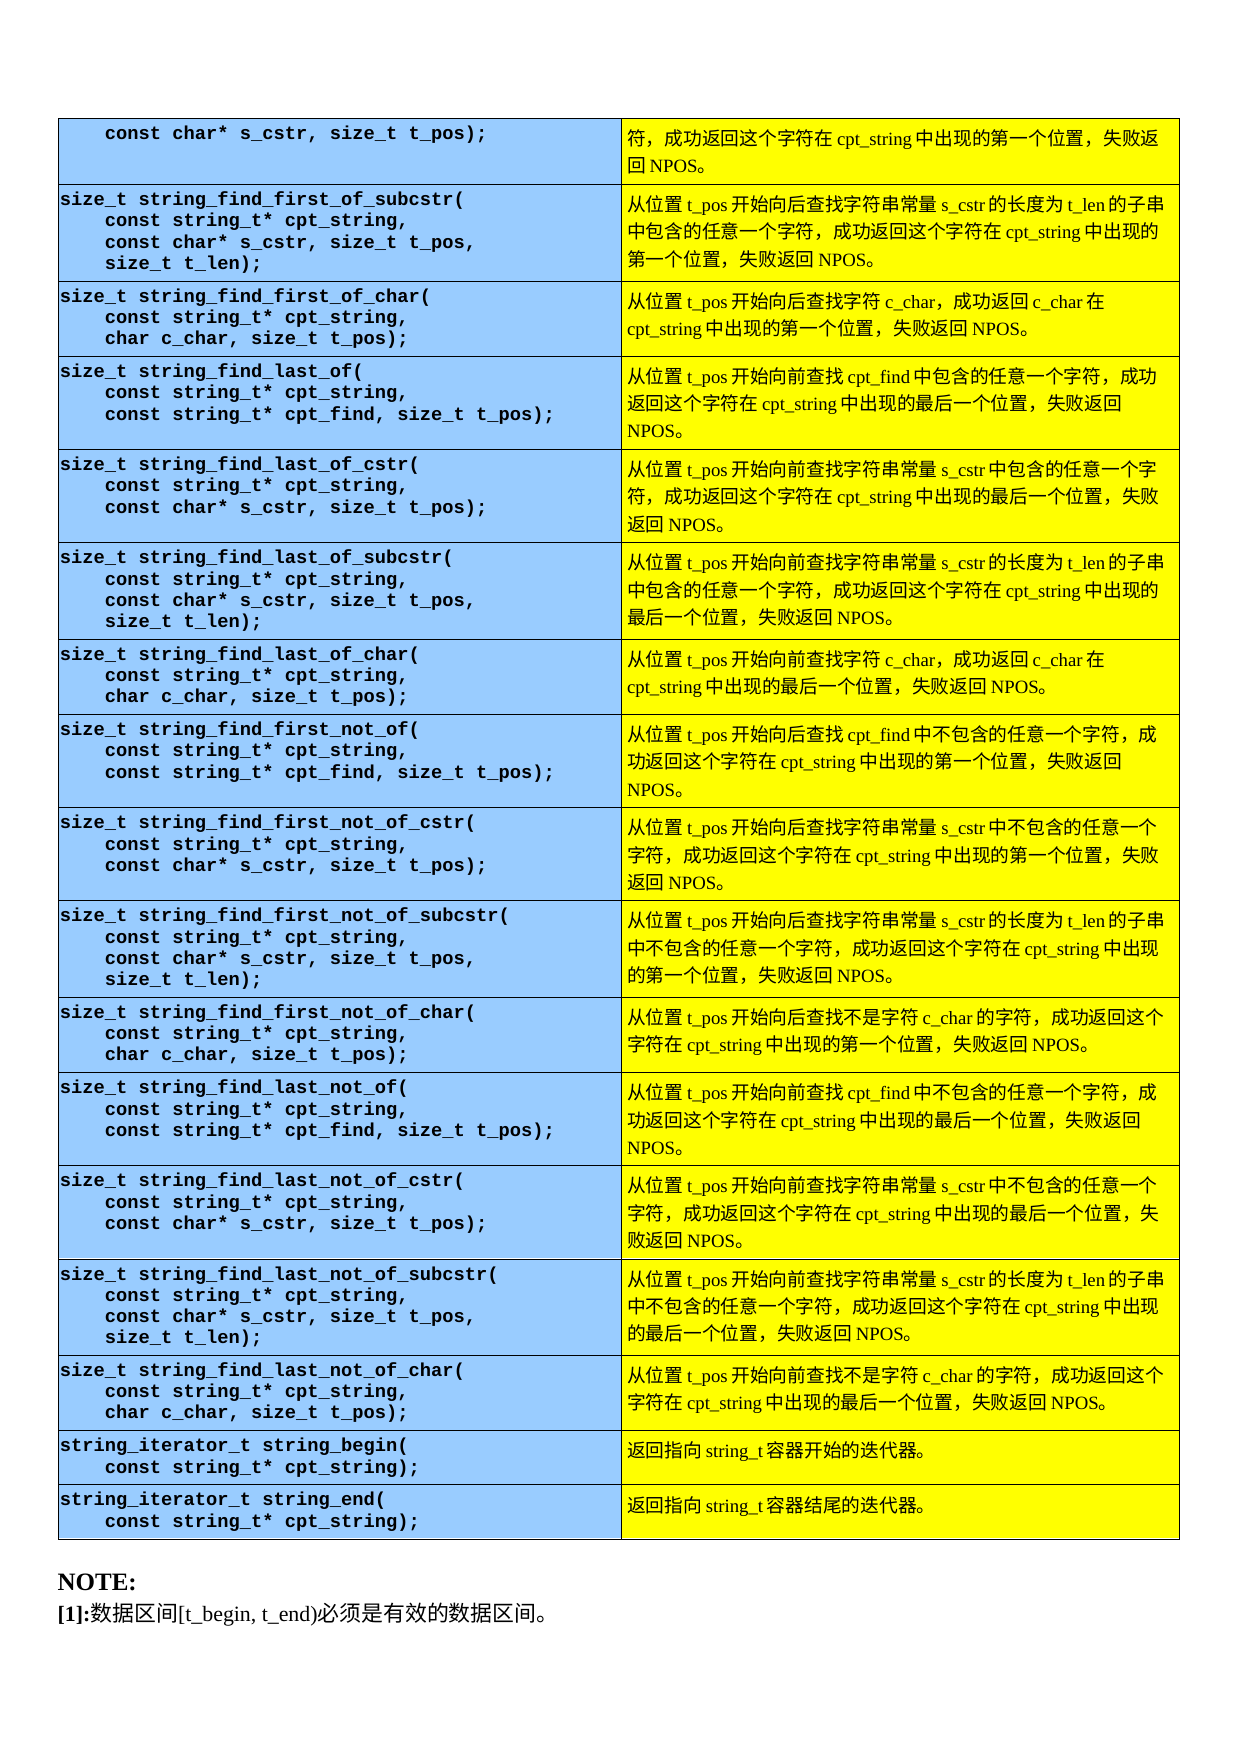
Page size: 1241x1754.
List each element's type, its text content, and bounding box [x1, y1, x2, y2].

table_cell size_t string_find_last_not_of( const string_t* cpt_string, const string_t* cpt_find, size_t t_pos); [59, 1073, 621, 1165]
table_cell const char* s_cstr, size_t t_pos); [59, 119, 621, 184]
table_cell 从位置t_pos开始向前查找字符c_char，成功返回c_char在cpt_string中出现的最后一个位置，失败返回NPOS。 [622, 640, 1179, 714]
table_cell 从位置t_pos开始向后查找字符c_char，成功返回c_char在cpt_string中出现的第一个位置，失败返回NPOS。 [622, 282, 1179, 356]
table_cell string_iterator_t string_begin( const string_t* cpt_string); [59, 1431, 621, 1484]
table_cell 从位置t_pos开始向前查找cpt_find中包含的任意一个字符，成功返回这个字符在cpt_string中出现的最后一个位置，失败返回NPOS。 [622, 357, 1179, 449]
text NOTE: [57, 1567, 1179, 1596]
table_cell size_t string_find_last_of( const string_t* cpt_string, const string_t* cpt_find, size_t t_pos); [59, 357, 621, 449]
table_cell size_t string_find_last_not_of_subcstr( const string_t* cpt_string, const char* s_cstr, size_t t_pos, size_t t_len); [59, 1260, 621, 1355]
table_cell size_t string_find_last_of_subcstr( const string_t* cpt_string, const char* s_cstr, size_t t_pos, size_t t_len); [59, 543, 621, 639]
table_cell 从位置t_pos开始向后查找字符串常量s_cstr中不包含的任意一个字符，成功返回这个字符在cpt_string中出现的第一个位置，失败返回NPOS。 [622, 808, 1179, 900]
table_cell size_t string_find_first_of_subcstr( const string_t* cpt_string, const char* s_cstr, size_t t_pos, size_t t_len); [59, 185, 621, 281]
table_cell size_t string_find_first_not_of( const string_t* cpt_string, const string_t* cpt_find, size_t t_pos); [59, 715, 621, 807]
table_cell 返回指向string_t容器结尾的迭代器。 [622, 1485, 1179, 1538]
table_cell 从位置t_pos开始向前查找不是字符c_char的字符，成功返回这个字符在cpt_string中出现的最后一个位置，失败返回NPOS。 [622, 1356, 1179, 1430]
table_cell size_t string_find_first_of_char( const string_t* cpt_string, char c_char, size_t t_pos); [59, 282, 621, 356]
table_cell size_t string_find_last_not_of_cstr( const string_t* cpt_string, const char* s_cstr, size_t t_pos); [59, 1166, 621, 1258]
table_cell size_t string_find_first_not_of_cstr( const string_t* cpt_string, const char* s_cstr, size_t t_pos); [59, 808, 621, 900]
table_cell size_t string_find_first_not_of_char( const string_t* cpt_string, char c_char, size_t t_pos); [59, 998, 621, 1072]
table_cell size_t string_find_last_of_cstr( const string_t* cpt_string, const char* s_cstr, size_t t_pos); [59, 450, 621, 542]
table_cell size_t string_find_last_of_char( const string_t* cpt_string, char c_char, size_t t_pos); [59, 640, 621, 714]
table_cell 从位置t_pos开始向后查找字符串常量s_cstr的长度为t_len的子串中包含的任意一个字符，成功返回这个字符在cpt_string中出现的第一个位置，失败返回NPOS。 [622, 185, 1179, 281]
table_cell 从位置t_pos开始向后查找字符串常量s_cstr的长度为t_len的子串中不包含的任意一个字符，成功返回这个字符在cpt_string中出现的第一个位置，失败返回NPOS。 [622, 901, 1179, 997]
text [1]:数据区间[t_begin, t_end)必须是有效的数据区间。 [57, 1596, 1179, 1628]
table_cell size_t string_find_last_not_of_char( const string_t* cpt_string, char c_char, size_t t_pos); [59, 1356, 621, 1430]
table_cell 返回指向string_t容器开始的迭代器。 [622, 1431, 1179, 1484]
table_cell 从位置t_pos开始向前查找cpt_find中不包含的任意一个字符，成功返回这个字符在cpt_string中出现的最后一个位置，失败返回NPOS。 [622, 1073, 1179, 1165]
table_cell 从位置t_pos开始向前查找字符串常量s_cstr的长度为t_len的子串中包含的任意一个字符，成功返回这个字符在cpt_string中出现的最后一个位置，失败返回NPOS。 [622, 543, 1179, 639]
table_cell 从位置t_pos开始向前查找字符串常量s_cstr中不包含的任意一个字符，成功返回这个字符在cpt_string中出现的最后一个位置，失败返回NPOS。 [622, 1166, 1179, 1258]
table_cell 从位置t_pos开始向前查找字符串常量s_cstr的长度为t_len的子串中不包含的任意一个字符，成功返回这个字符在cpt_string中出现的最后一个位置，失败返回NPOS。 [622, 1260, 1179, 1355]
table_cell 符，成功返回这个字符在cpt_string中出现的第一个位置，失败返回NPOS。 [622, 119, 1179, 184]
table_cell 从位置t_pos开始向后查找cpt_find中不包含的任意一个字符，成功返回这个字符在cpt_string中出现的第一个位置，失败返回NPOS。 [622, 715, 1179, 807]
table_cell size_t string_find_first_not_of_subcstr( const string_t* cpt_string, const char* s_cstr, size_t t_pos, size_t t_len); [59, 901, 621, 997]
table_cell 从位置t_pos开始向后查找不是字符c_char的字符，成功返回这个字符在cpt_string中出现的第一个位置，失败返回NPOS。 [622, 998, 1179, 1072]
table_cell 从位置t_pos开始向前查找字符串常量s_cstr中包含的任意一个字符，成功返回这个字符在cpt_string中出现的最后一个位置，失败返回NPOS。 [622, 450, 1179, 542]
table_cell string_iterator_t string_end( const string_t* cpt_string); [59, 1485, 621, 1538]
